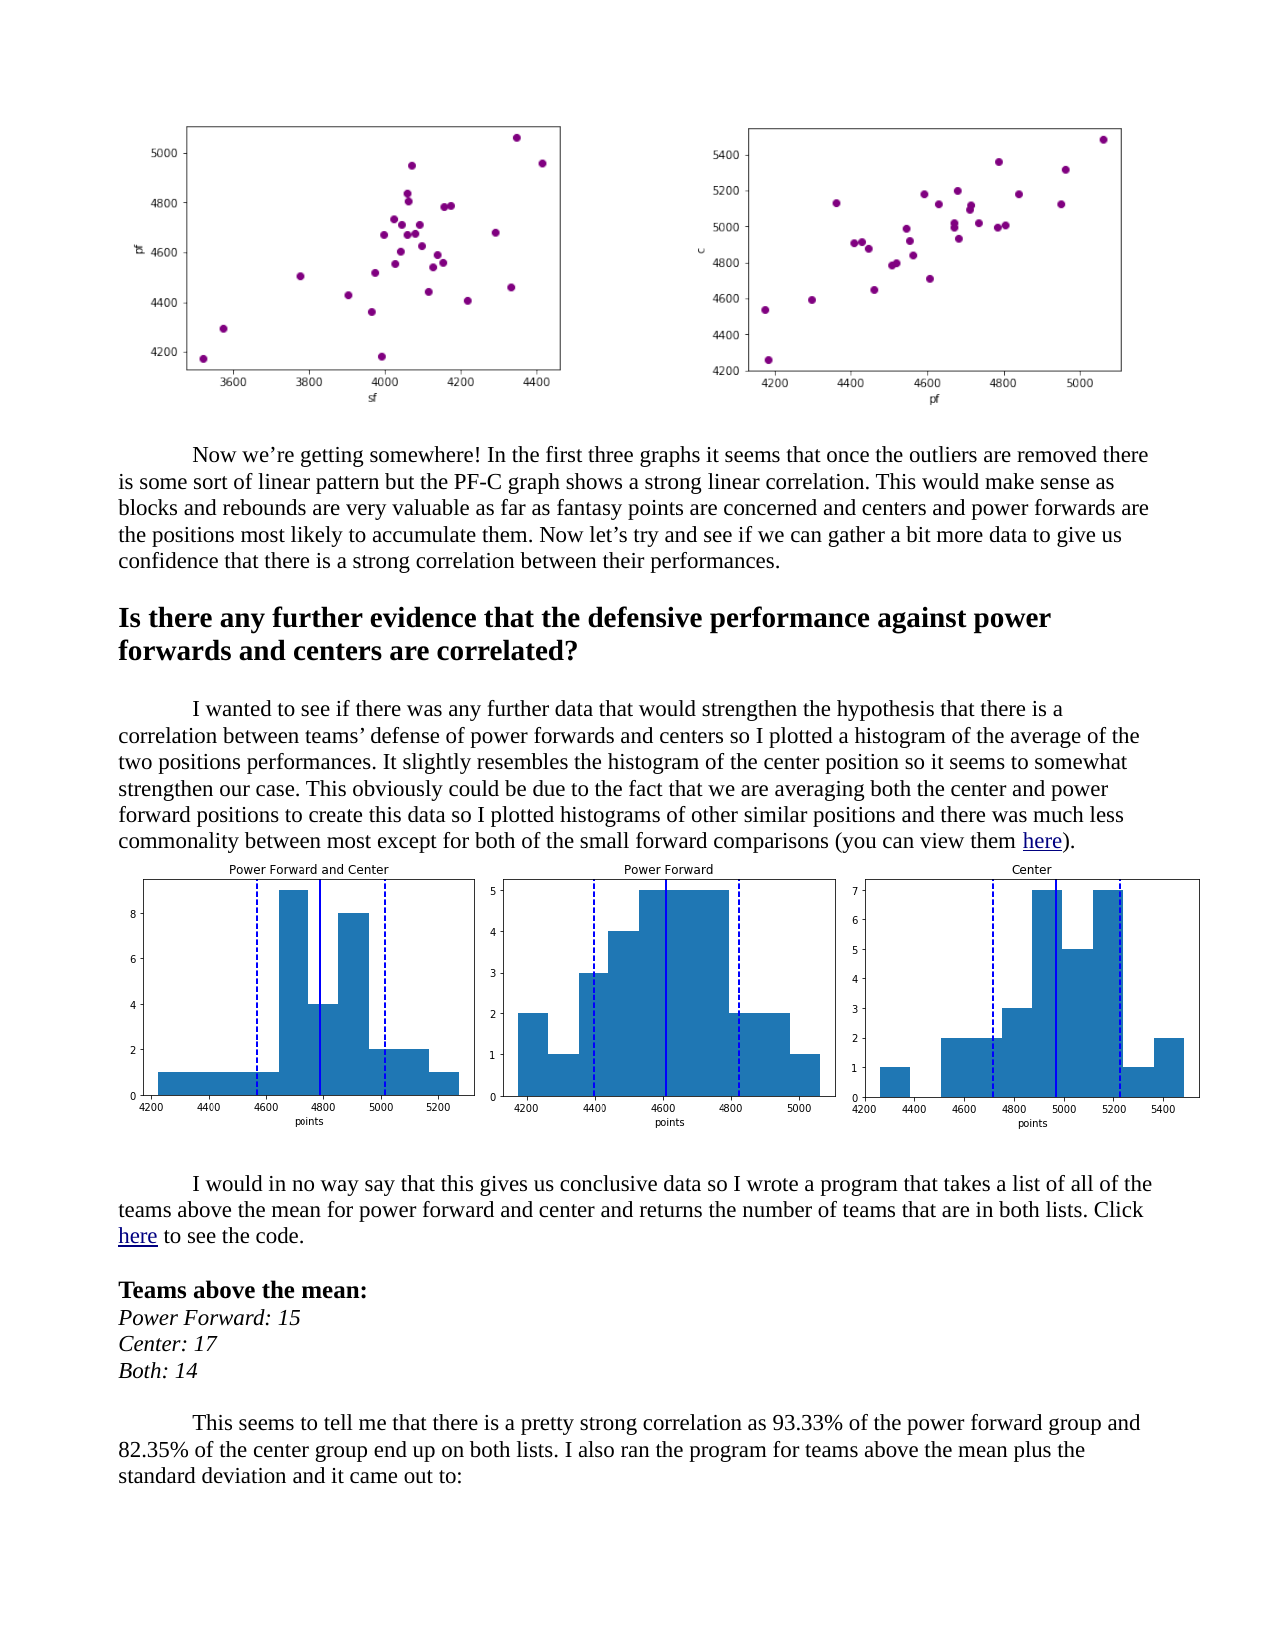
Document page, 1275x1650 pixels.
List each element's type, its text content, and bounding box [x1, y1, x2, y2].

picture [122, 857, 1209, 1134]
text Both: 14 [118, 1357, 1157, 1383]
text Is there any further evidence that the defensive performance against power forwards and centers are correlated? [118, 600, 1157, 667]
text Center: 17 [118, 1330, 1157, 1357]
text Power Forward: 15 [118, 1304, 1157, 1330]
picture [688, 117, 1132, 413]
text I wanted to see if there was any further data that would strengthen the hypothesis that there is a correlation between teams’ defense of power forwards and centers so I plotted a histogram of the average of the two positions performances. It slightly resembles the histogram of the center position so it seems to somewhat strengthen our case. This obviously could be due to the fact that we are averaging both the center and power forward positions to create this data so I plotted histograms of other similar positions and there was much less commonality between most except for both of the small forward comparisons (you can view them here). [118, 696, 1157, 854]
text Now we’re getting somewhere! In the first three graphs it seems that once the outliers are removed there is some sort of linear pattern but the PF-C graph shows a strong linear correlation. This would make sense as blocks and rebounds are very valuable as far as fantasy points are concerned and centers and power forwards are the positions most likely to accumulate them. Now let’s try and see if we can gather a bit more data to give us confidence that there is a strong correlation between their performances. [118, 442, 1157, 573]
text I would in no way say that this gives us conclusive data so I wrote a program that takes a list of all of the teams above the mean for power forward and center and returns the number of teams that are in both lists. Click here to see the code. [118, 1170, 1157, 1249]
picture [126, 115, 571, 412]
text This seems to tell me that there is a pretty strong correlation as 93.33% of the power forward group and 82.35% of the center group end up on both lists. I also ran the program for teams above the mean plus the standard deviation and it came out to: [118, 1409, 1157, 1488]
text Teams above the mean: [118, 1275, 1157, 1304]
